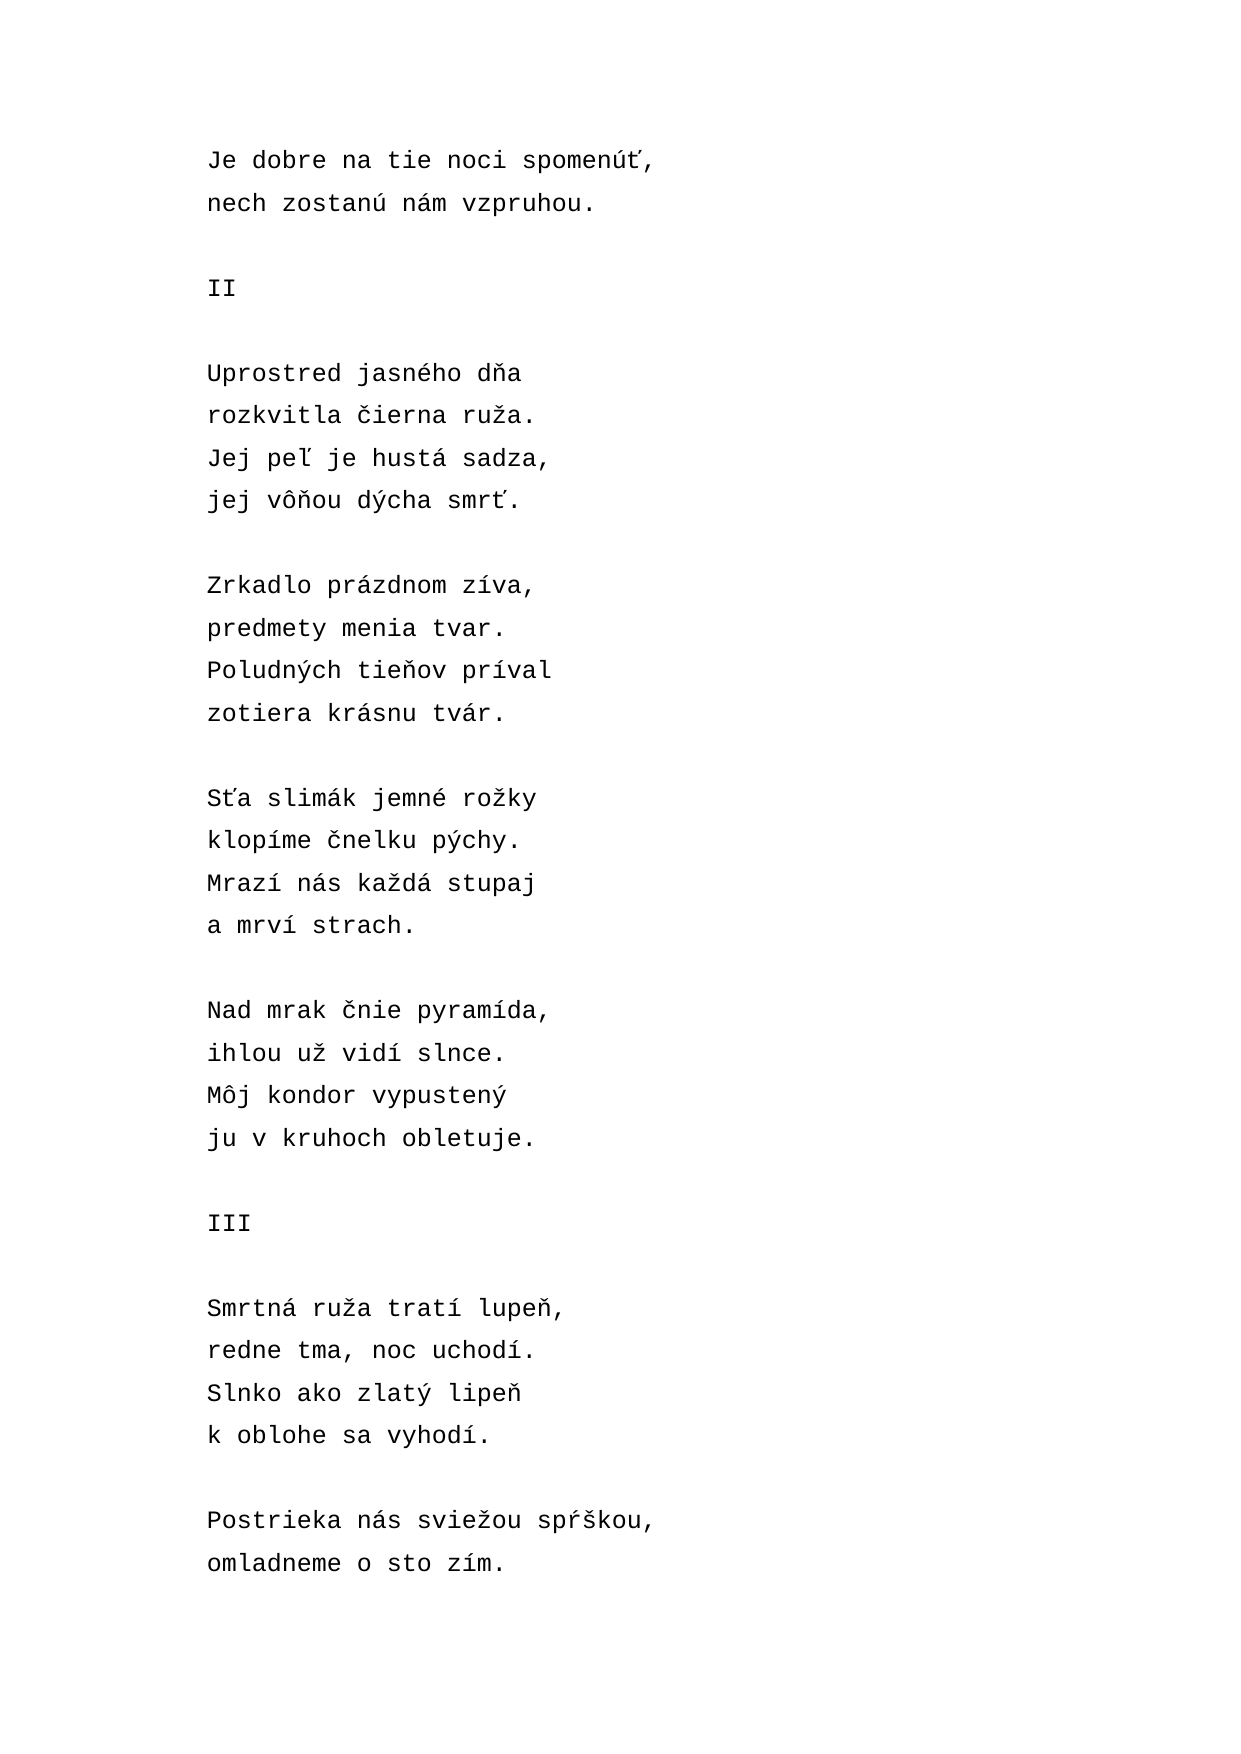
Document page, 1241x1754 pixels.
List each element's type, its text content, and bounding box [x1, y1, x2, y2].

text a mrví strach. [148, 913, 1093, 941]
text II [148, 275, 1093, 303]
text rozkvitla čierna ruža. [148, 403, 1093, 431]
text Jej peľ je hustá sadza, [148, 445, 1093, 473]
text nech zostanú nám vzpruhou. [148, 190, 1093, 218]
text Nad mrak čnie pyramída, [148, 998, 1093, 1026]
text Je dobre na tie noci spomenúť, [148, 148, 1093, 176]
text zotiera krásnu tvár. [148, 700, 1093, 728]
text Zrkadlo prázdnom zíva, [148, 573, 1093, 601]
text Sťa slimák jemné rožky [148, 785, 1093, 813]
text omladneme o sto zím. [148, 1550, 1093, 1578]
text Môj kondor vypustený [148, 1083, 1093, 1111]
text Uprostred jasného dňa [148, 360, 1093, 388]
text Slnko ako zlatý lipeň [148, 1380, 1093, 1408]
text jej vôňou dýcha smrť. [148, 488, 1093, 516]
text klopíme čnelku pýchy. [148, 828, 1093, 856]
text redne tma, noc uchodí. [148, 1338, 1093, 1366]
text Smrtná ruža tratí lupeň, [148, 1295, 1093, 1323]
text ihlou už vidí slnce. [148, 1040, 1093, 1068]
text k oblohe sa vyhodí. [148, 1423, 1093, 1451]
text Poludných tieňov príval [148, 658, 1093, 686]
text Mrazí nás každá stupaj [148, 870, 1093, 898]
text Postrieka nás sviežou spŕškou, [148, 1508, 1093, 1536]
text III [148, 1210, 1093, 1238]
text predmety menia tvar. [148, 615, 1093, 643]
text ju v kruhoch obletuje. [148, 1125, 1093, 1153]
